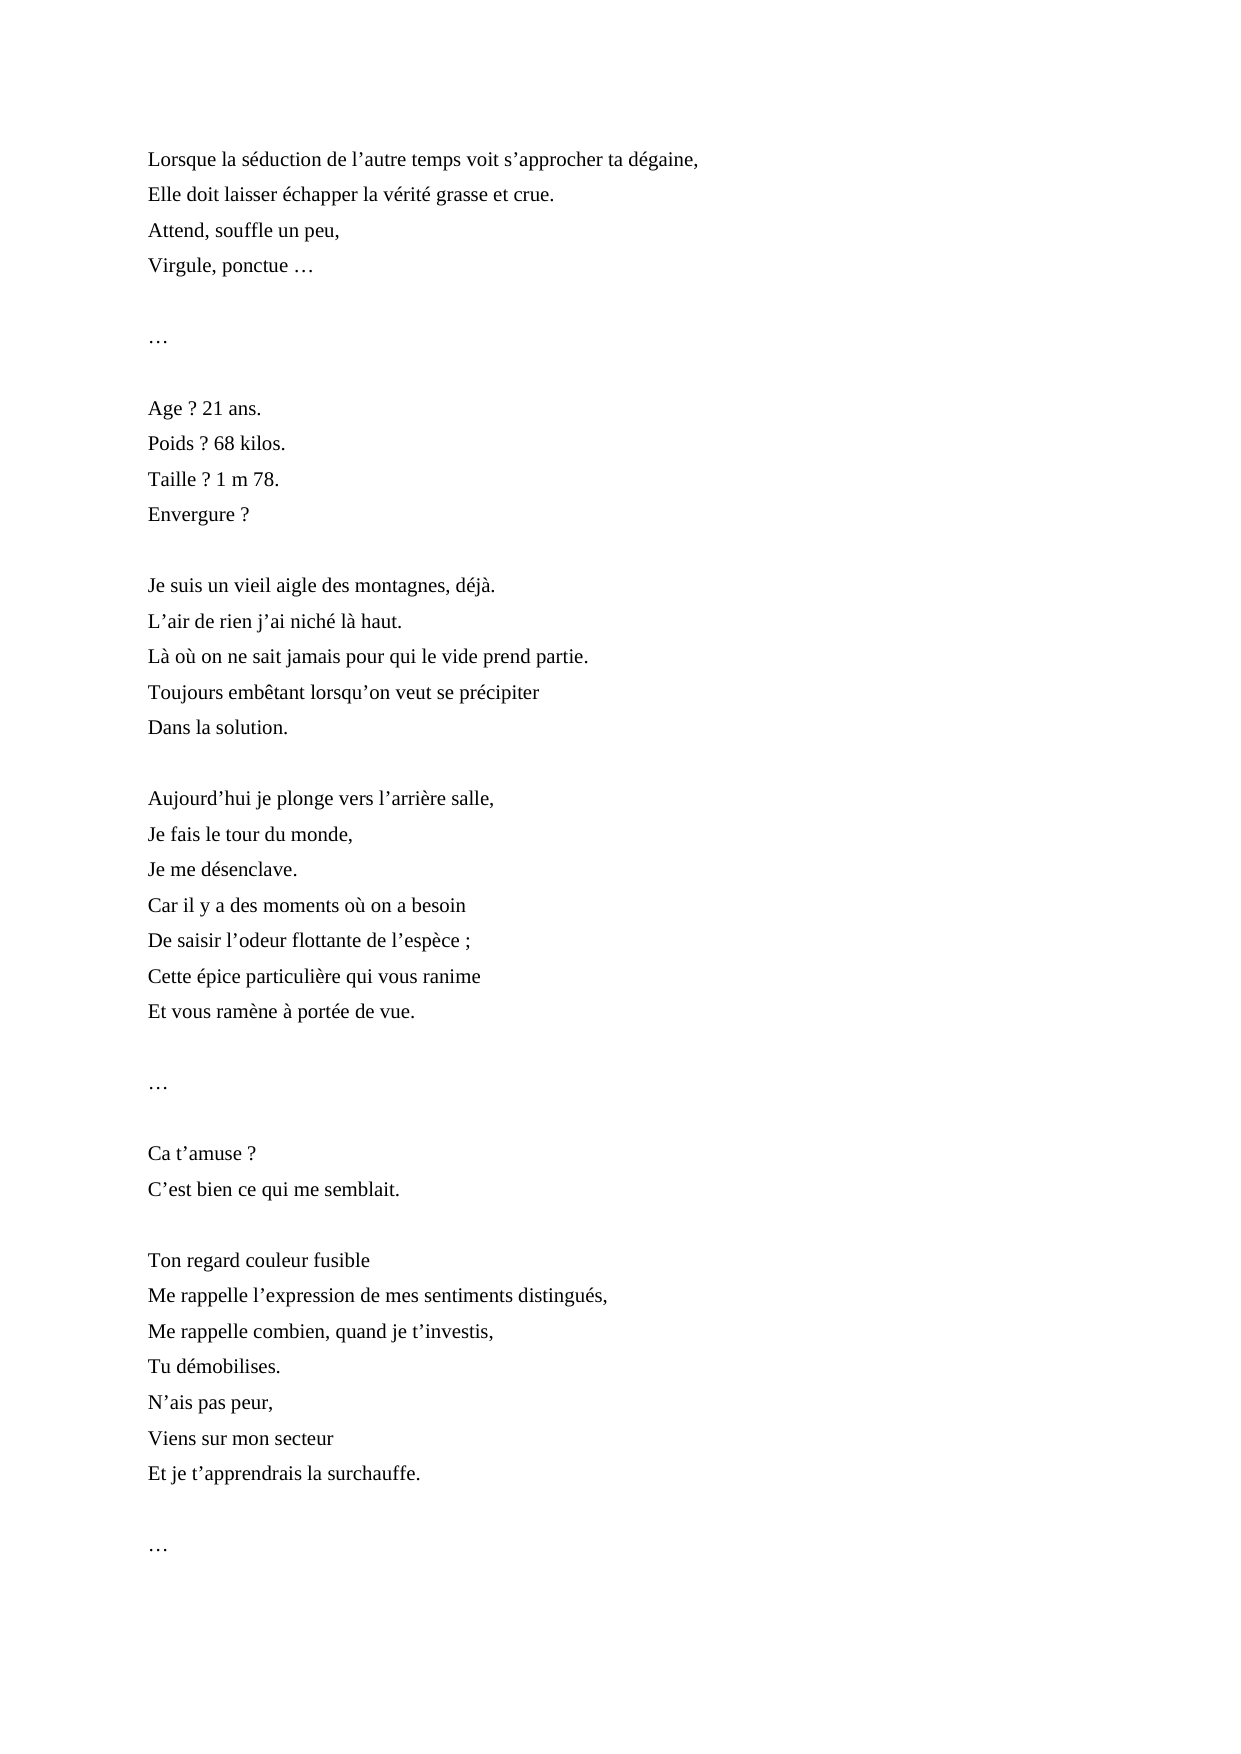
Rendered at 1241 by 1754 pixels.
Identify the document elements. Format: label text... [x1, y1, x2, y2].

text Taille ? 1 m 78. [148, 467, 1092, 490]
text Là où on ne sait jamais pour qui le vide prend partie. [148, 645, 1092, 668]
text L’air de rien j’ai niché là haut. [148, 609, 1092, 632]
text Me rappelle combien, quand je t’investis, [148, 1320, 1092, 1343]
text Car il y a des moments où on a besoin [148, 894, 1092, 917]
text … [148, 325, 1092, 348]
text Envergure ? [148, 503, 1092, 526]
text Je me désenclave. [148, 858, 1092, 881]
text Je suis un vieil aigle des montagnes, déjà. [148, 574, 1092, 597]
text Ton regard couleur fusible [148, 1249, 1092, 1272]
text Toujours embêtant lorsqu’on veut se précipiter [148, 681, 1092, 703]
text Me rappelle l’expression de mes sentiments distingués, [148, 1284, 1092, 1307]
text Ca t’amuse ? [148, 1142, 1092, 1165]
text Virgule, ponctue … [148, 254, 1092, 277]
text Poids ? 68 kilos. [148, 432, 1092, 455]
text Tu démobilises. [148, 1355, 1092, 1378]
text N’ais pas peur, [148, 1391, 1092, 1414]
text … [148, 1533, 1092, 1556]
text Je fais le tour du monde, [148, 823, 1092, 846]
text Age ? 21 ans. [148, 396, 1092, 419]
text Lorsque la séduction de l’autre temps voit s’approcher ta dégaine, [148, 148, 1092, 171]
text … [148, 1071, 1092, 1094]
text Viens sur mon secteur [148, 1426, 1092, 1449]
text Aujourd’hui je plonge vers l’arrière salle, [148, 787, 1092, 810]
text Dans la solution. [148, 716, 1092, 739]
text Attend, souffle un peu, [148, 219, 1092, 242]
text Et je t’apprendrais la surchauffe. [148, 1462, 1092, 1485]
text De saisir l’odeur flottante de l’espèce ; [148, 929, 1092, 952]
text C’est bien ce qui me semblait. [148, 1178, 1092, 1201]
text Cette épice particulière qui vous ranime [148, 965, 1092, 988]
text Et vous ramène à portée de vue. [148, 1000, 1092, 1023]
text Elle doit laisser échapper la vérité grasse et crue. [148, 183, 1092, 206]
